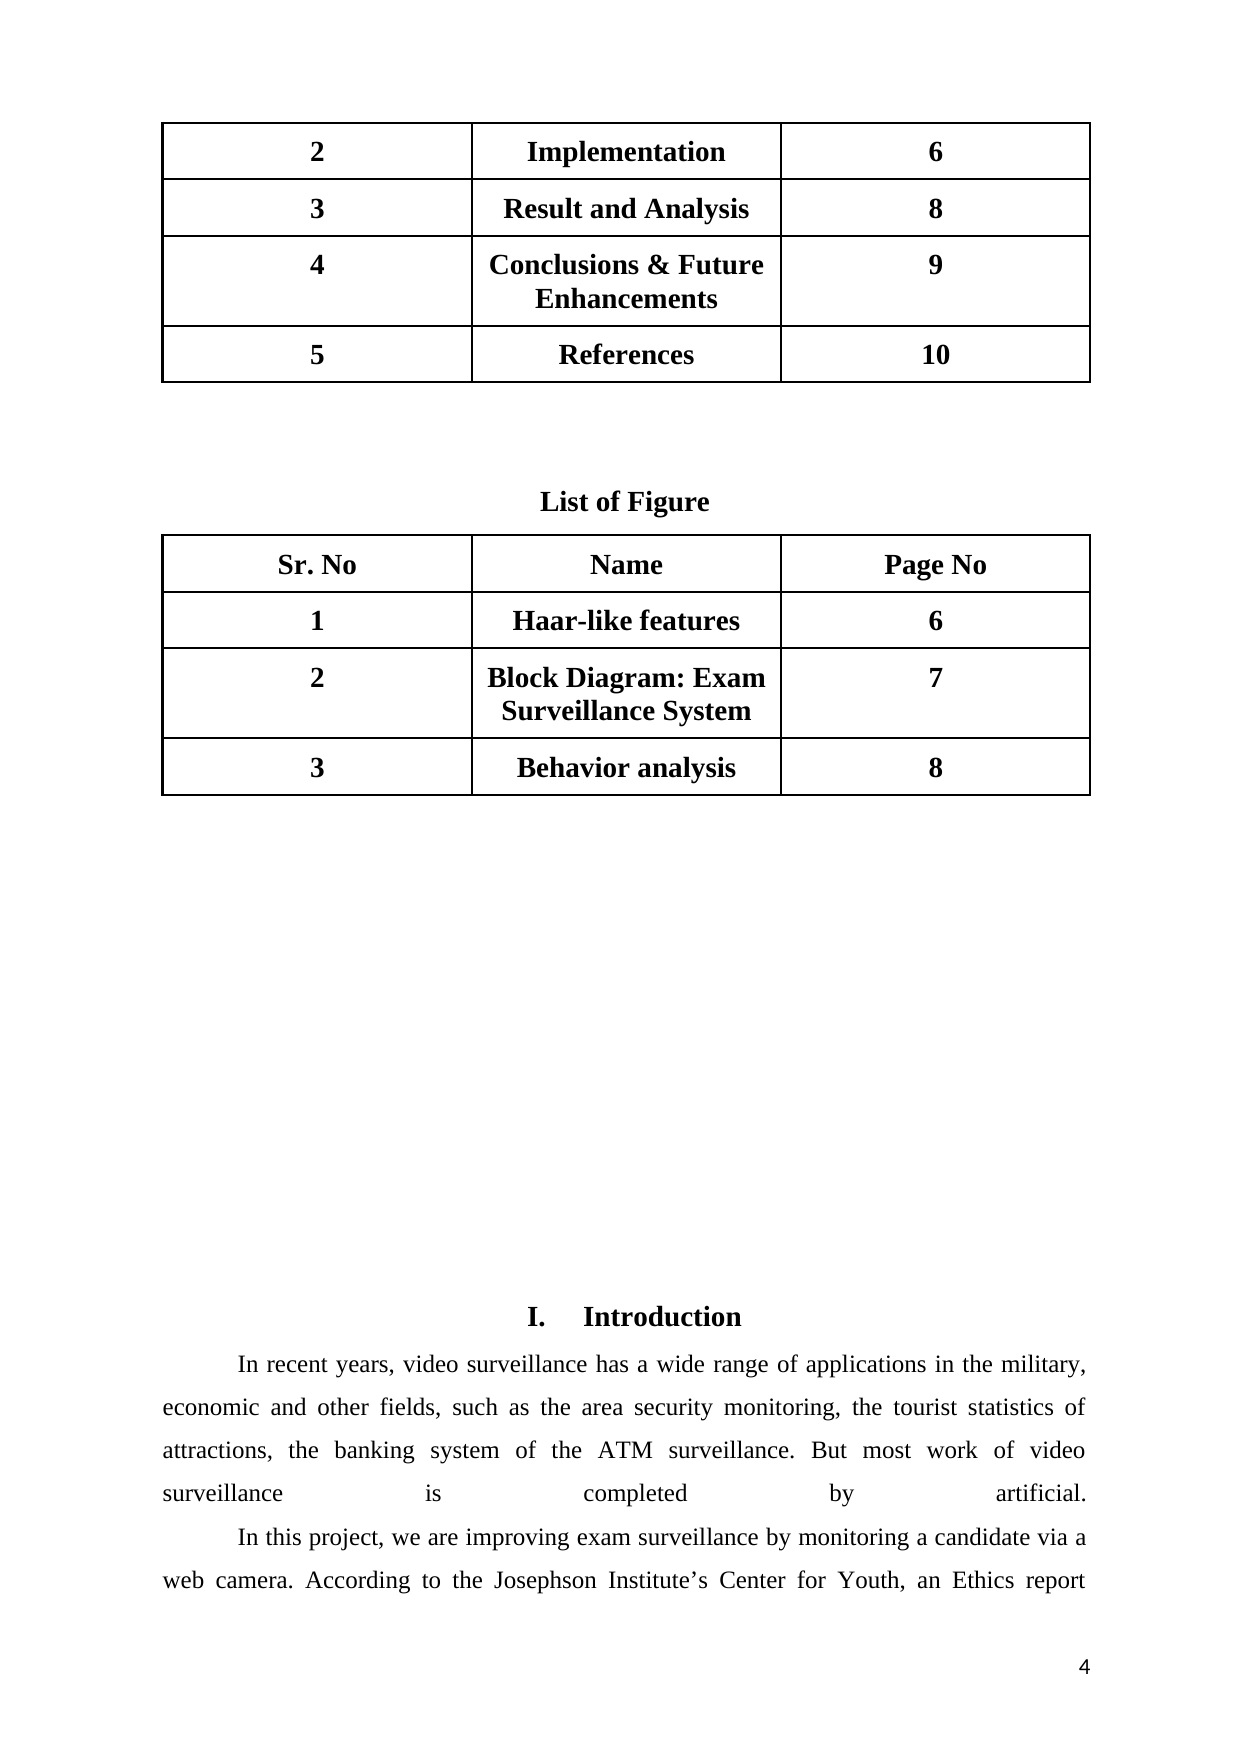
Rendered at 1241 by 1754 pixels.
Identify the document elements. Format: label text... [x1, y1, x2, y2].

table_cell 7 [782, 649, 1089, 737]
table_cell References [473, 327, 780, 381]
table_cell 8 [782, 180, 1089, 235]
table_cell 8 [782, 739, 1089, 794]
table_cell Result and Analysis [473, 180, 780, 235]
table_cell 6 [782, 593, 1089, 647]
table_cell 10 [782, 327, 1089, 381]
table_cell Implementation [473, 124, 780, 178]
table_cell 9 [782, 237, 1089, 325]
table_cell 6 [782, 124, 1089, 178]
table_header Sr. No [164, 536, 471, 591]
table_cell 1 [164, 593, 471, 647]
table_cell 4 [164, 237, 471, 325]
list Introduction [200, 1299, 1087, 1332]
table_header Name [473, 536, 780, 591]
text In recent years, video surveillance has a wide range of applications in the military, economic and other fields, such as the area security monitoring, the tourist statistics of attractions, the banking system of the ATM surveillance. But most work of video surveillance is completed by artificial. In this project, we are improving exam surveillance by monitoring a candidate via a web camera. According to the Josephson Institute’s Center for Youth, an Ethics report [162, 1349, 1087, 1593]
table_cell 2 [164, 124, 471, 178]
table_header Page No [782, 536, 1089, 591]
table_cell Behavior analysis [473, 739, 780, 794]
table_cell 5 [164, 327, 471, 381]
table_cell 2 [164, 649, 471, 737]
table_cell 3 [164, 180, 471, 235]
table_cell Block Diagram: Exam Surveillance System [473, 649, 780, 737]
text List of Figure [162, 484, 1087, 517]
table_cell Haar-like features [473, 593, 780, 647]
table_cell 3 [164, 739, 471, 794]
table_cell Conclusions & Future Enhancements [473, 237, 780, 325]
